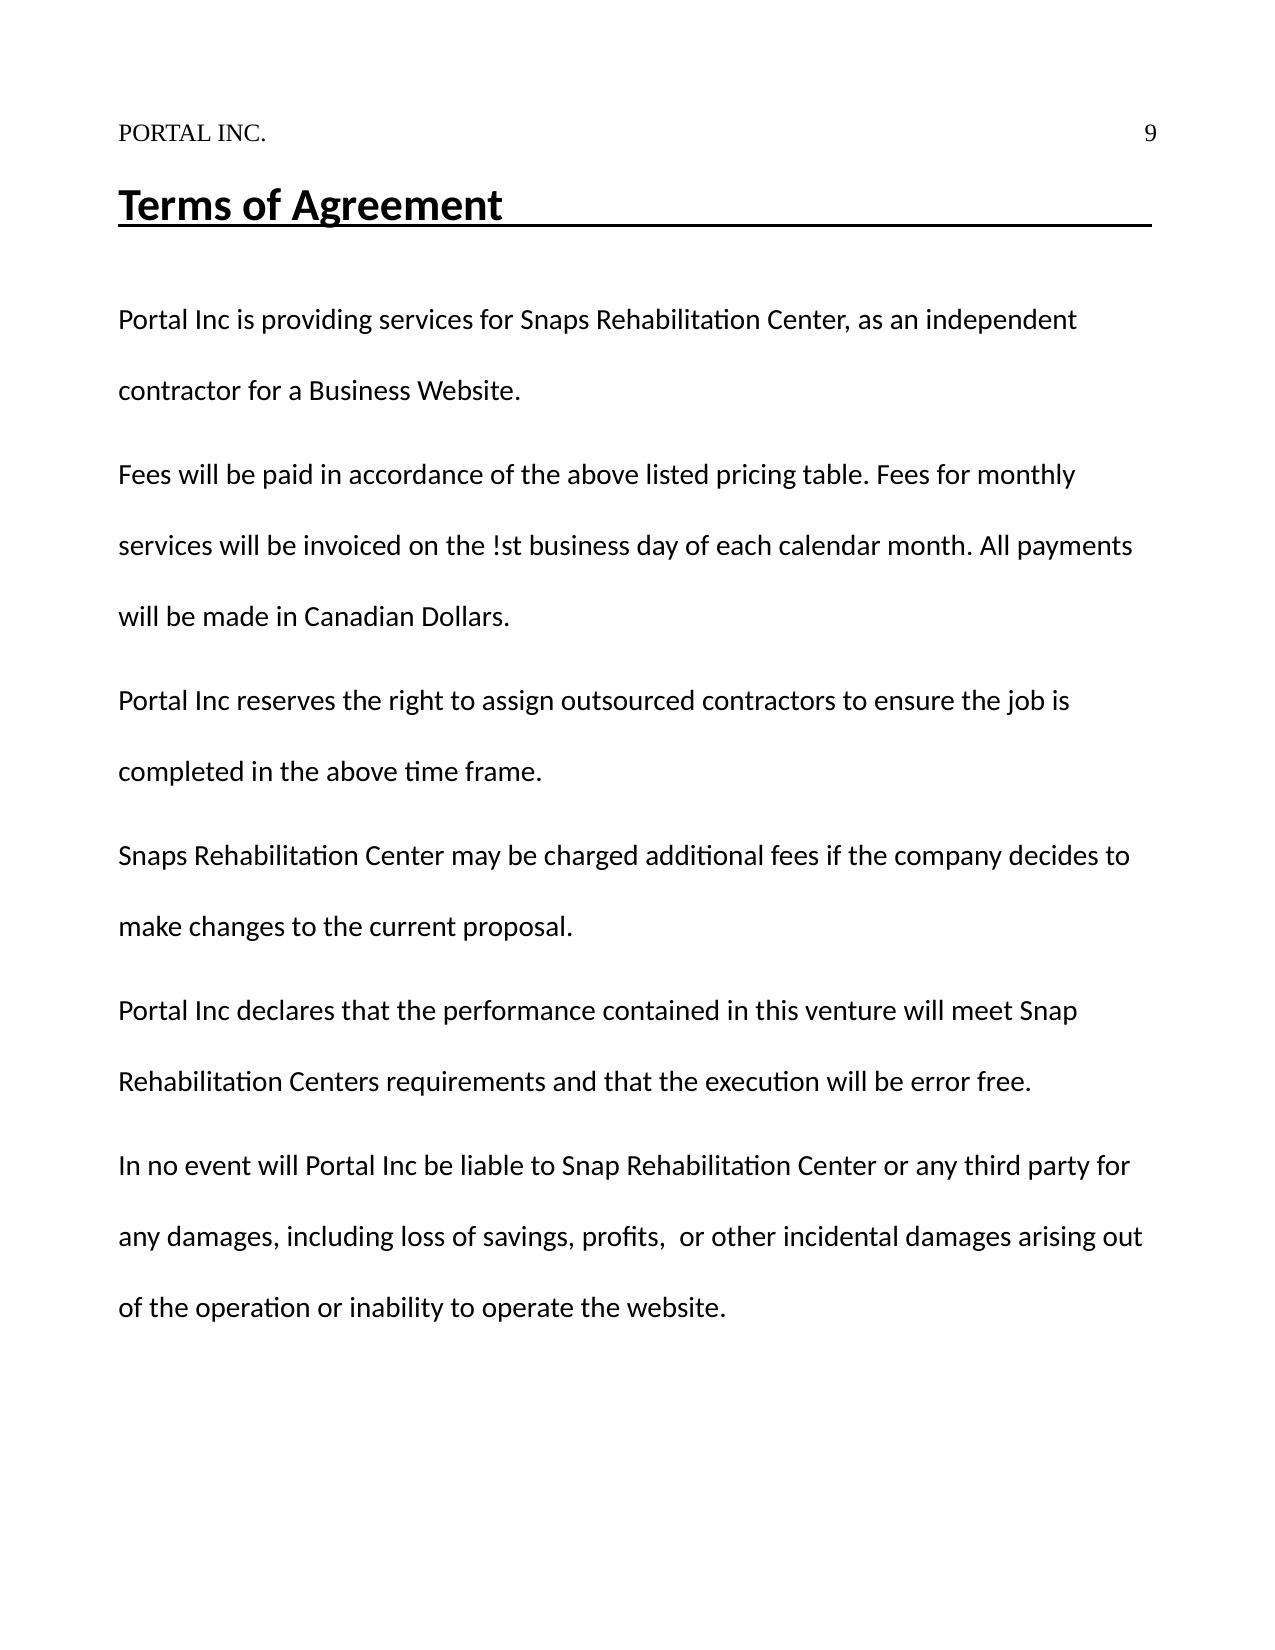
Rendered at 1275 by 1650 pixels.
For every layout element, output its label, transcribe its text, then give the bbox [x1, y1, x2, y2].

text Portal Inc is providing services for Snaps Rehabilitation Center, as an independent contractor for a Business Website. [118, 301, 1157, 408]
text Portal Inc declares that the performance contained in this venture will meet Snap Rehabilitation Centers requirements and that the execution will be error free. [118, 992, 1157, 1099]
text Terms of Agreement [118, 176, 1157, 232]
text Snaps Rehabilitation Center may be charged additional fees if the company decides to make changes to the current proposal. [118, 837, 1157, 944]
text Portal Inc reserves the right to assign outsourced contractors to ensure the job is completed in the above time frame. [118, 682, 1157, 789]
text In no event will Portal Inc be liable to Snap Rehabilitation Center or any third party for any damages, including loss of savings, profits, or other incidental damages arising out of the operation or inability to operate the website. [118, 1147, 1157, 1325]
text Fees will be paid in accordance of the above listed pricing table. Fees for monthly services will be invoiced on the !st business day of each calendar month. All payments will be made in Canadian Dollars. [118, 456, 1157, 634]
